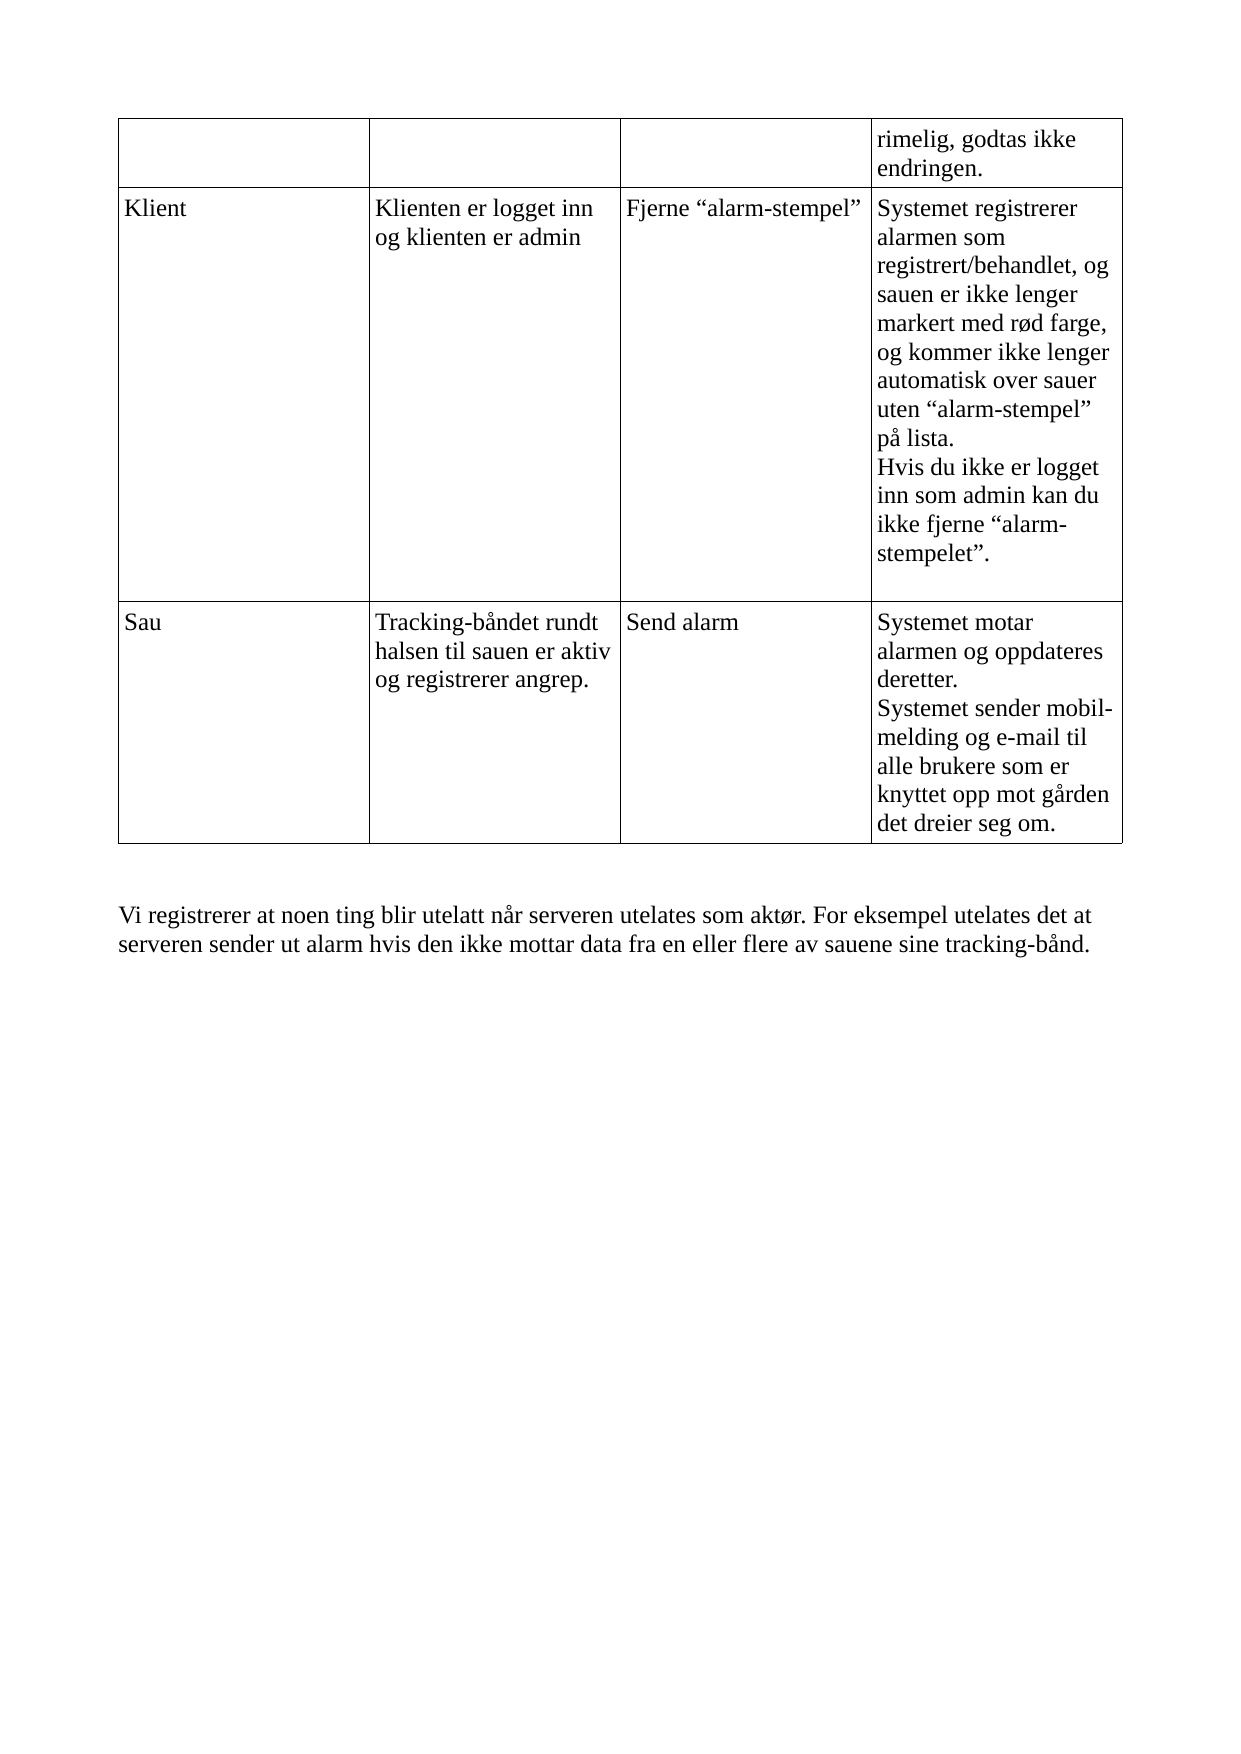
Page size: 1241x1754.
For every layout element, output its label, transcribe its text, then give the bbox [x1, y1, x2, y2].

table_cell rimelig, godtas ikke endringen. [872, 119, 1122, 187]
table_cell Systemet registrerer alarmen som registrert/behandlet, og sauen er ikke lenger markert med rød farge, og kommer ikke lenger automatisk over sauer uten “alarm-stempel” på lista. Hvis du ikke er logget inn som admin kan du ikke fjerne “alarm-stempelet”. [872, 188, 1122, 601]
table_cell [621, 119, 871, 187]
table_cell Fjerne “alarm-stempel” [621, 188, 871, 601]
table_cell Klient [119, 188, 369, 601]
table_cell Sau [119, 602, 369, 843]
table_cell [119, 119, 369, 187]
table_cell Klienten er logget inn og klienten er admin [370, 188, 620, 601]
text Vi registrerer at noen ting blir utelatt når serveren utelates som aktør. For eksempel utelates det at serveren sender ut alarm hvis den ikke mottar data fra en eller flere av sauene sine tracking-bånd. [118, 900, 1122, 958]
table_cell [370, 119, 620, 187]
table_cell Tracking-båndet rundt halsen til sauen er aktiv og registrerer angrep. [370, 602, 620, 843]
table_cell Systemet motar alarmen og oppdateres deretter. Systemet sender mobil-melding og e-mail til alle brukere som er knyttet opp mot gården det dreier seg om. [872, 602, 1122, 843]
table_cell Send alarm [621, 602, 871, 843]
